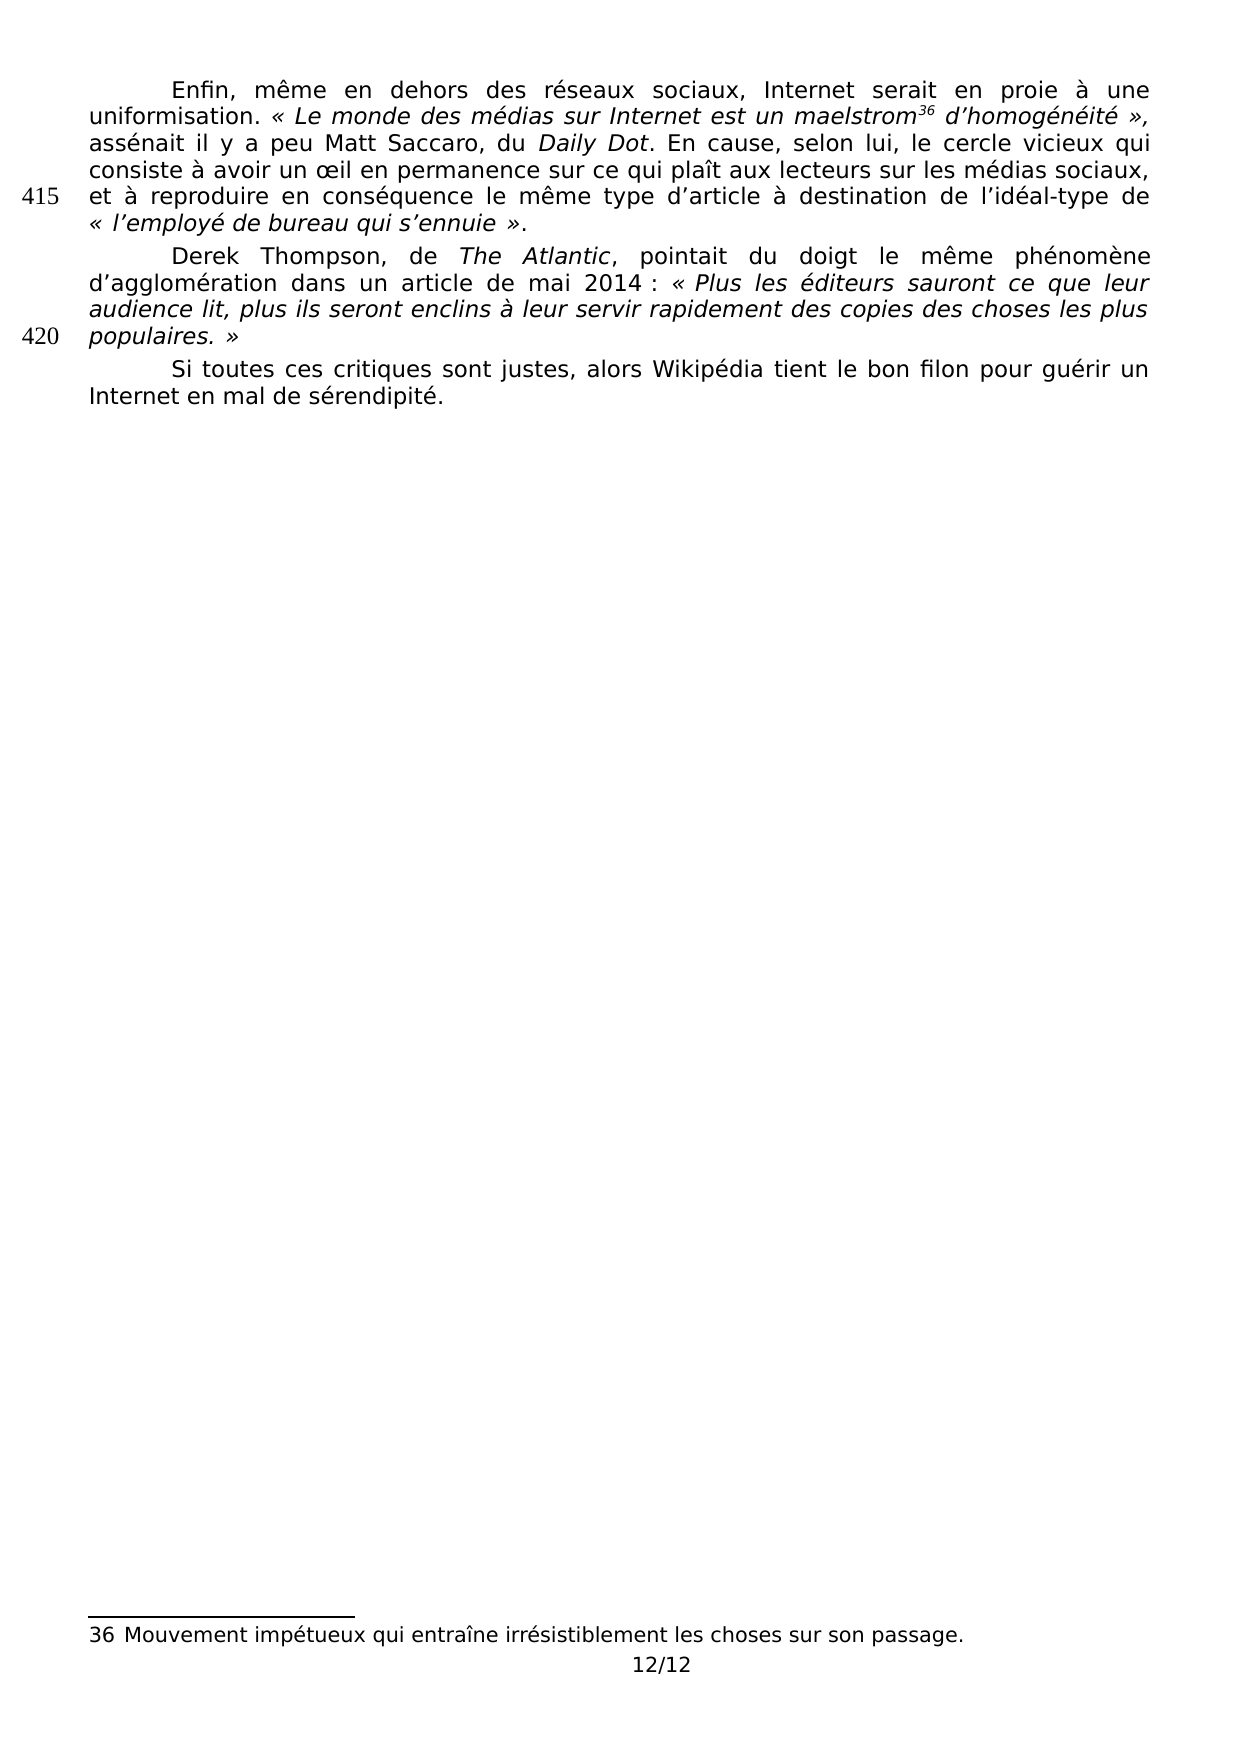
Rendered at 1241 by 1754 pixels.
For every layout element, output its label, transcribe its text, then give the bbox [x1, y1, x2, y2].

text Si toutes ces critiques sont justes, alors Wikipédia tient le bon filon pour guérir un Internet en mal de sérendipité. [88, 356, 1152, 410]
text Derek Thompson, de The Atlantic, pointait du doigt le même phénomène d’agglomération dans un article de mai 2014 : « Plus les éditeurs sauront ce que leur audience lit, plus ils seront enclins à leur servir rapidement des copies des choses les plus populaires. » [88, 243, 1152, 350]
text Enfin, même en dehors des réseaux sociaux, Internet serait en proie à une uniformisation. « Le monde des médias sur Internet est un maelstrom d’homogénéité », assénait il y a peu Matt Saccaro, du Daily Dot. En cause, selon lui, le cercle vicieux qui consiste à avoir un œil en permanence sur ce qui plaît aux lecteurs sur les médias sociaux, et à reproduire en conséquence le même type d’article à destination de l’idéal-type de « l’employé de bureau qui s’ennuie ». [88, 77, 1152, 237]
text Mouvement impétueux qui entraîne irrésistiblement les choses sur son passage. [88, 1623, 1152, 1647]
